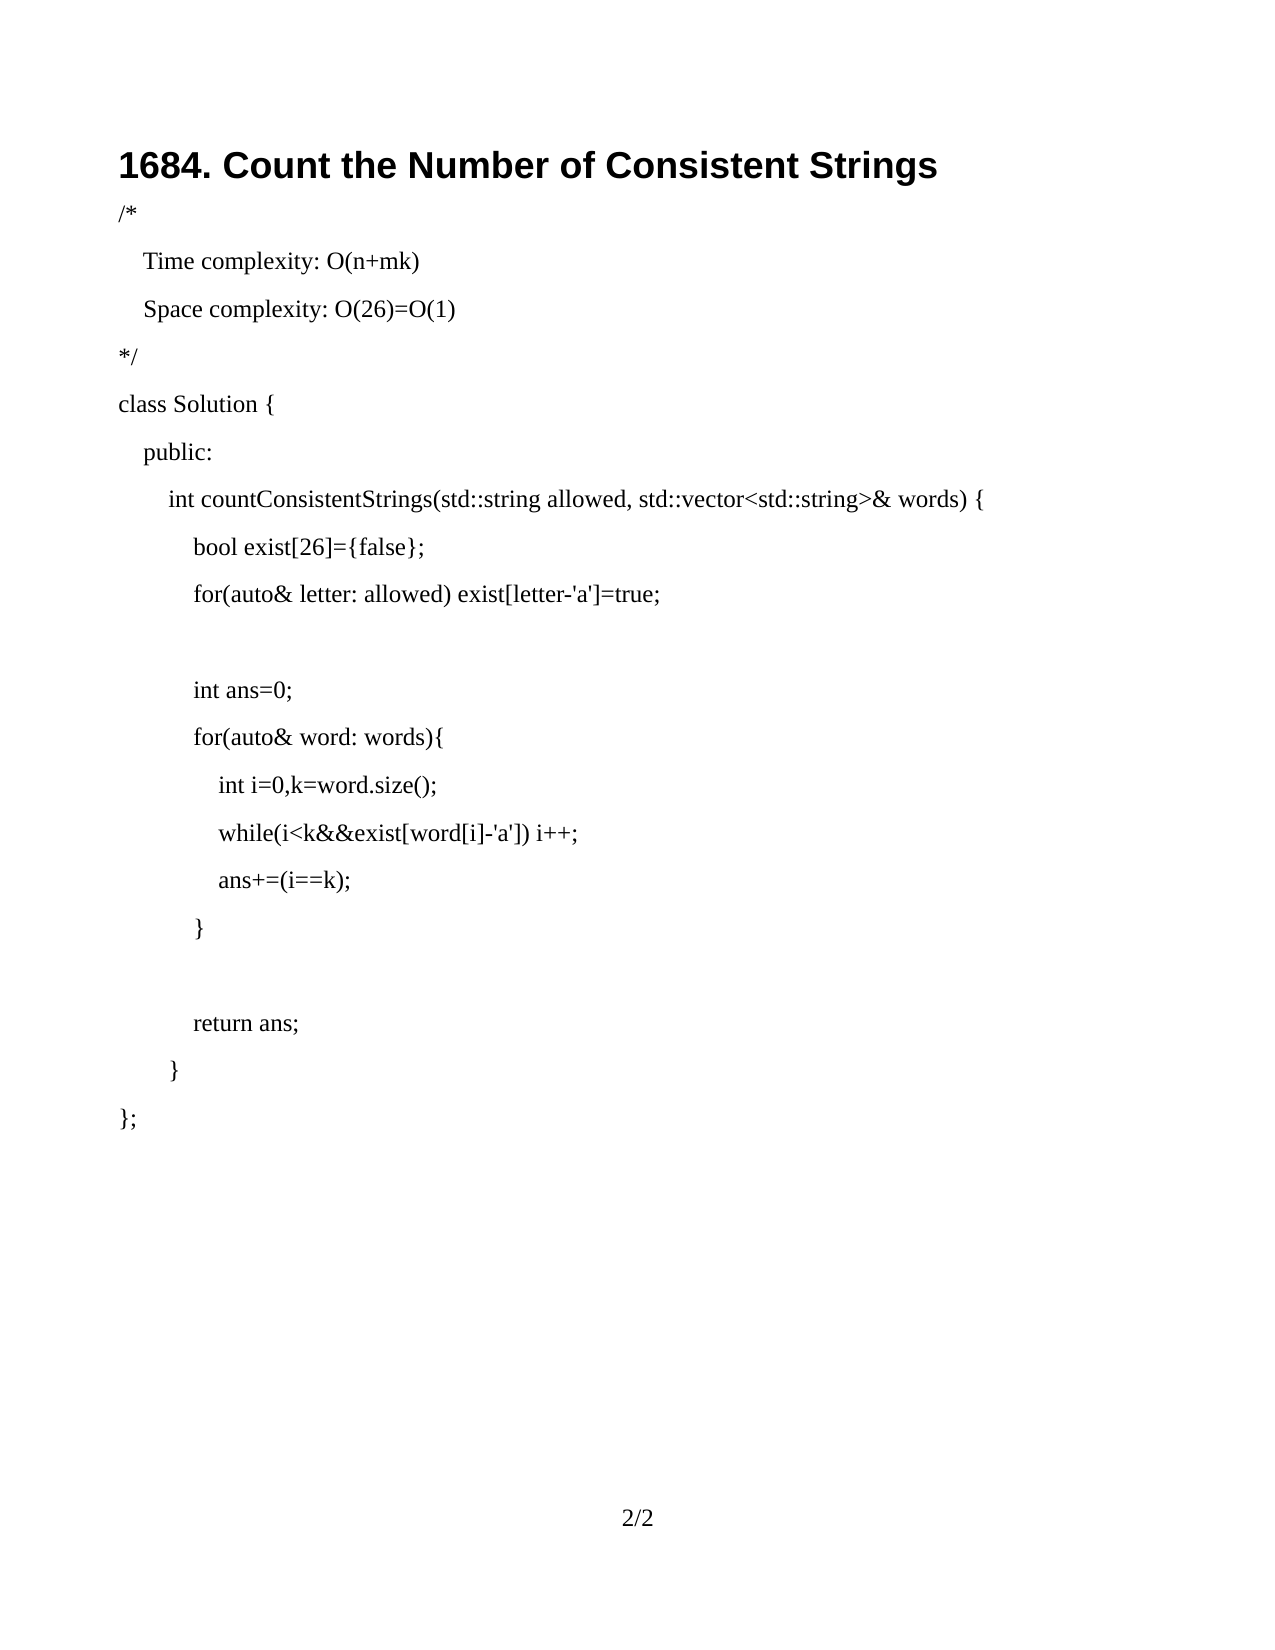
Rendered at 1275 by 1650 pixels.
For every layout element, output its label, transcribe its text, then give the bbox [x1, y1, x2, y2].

text return ans; [118, 1008, 1157, 1037]
text */ [118, 342, 1157, 370]
text Space complexity: O(26)=O(1) [118, 294, 1157, 323]
subtitle 1684. Count the Number of Consistent Strings [118, 143, 1157, 186]
text for(auto& letter: allowed) exist[letter-'a']=true; [118, 579, 1157, 608]
text Time complexity: O(n+mk) [118, 246, 1157, 275]
text }; [118, 1103, 1157, 1132]
text bool exist[26]={false}; [118, 532, 1157, 561]
text int ans=0; [118, 675, 1157, 703]
text int countConsistentStrings(std::string allowed, std::vector<std::string>& words) { [118, 484, 1157, 513]
text while(i<k&&exist[word[i]-'a']) i++; [118, 818, 1157, 846]
text public: [118, 437, 1157, 466]
text ans+=(i==k); [118, 865, 1157, 894]
text /* [118, 199, 1157, 227]
text int i=0,k=word.size(); [118, 770, 1157, 799]
text } [118, 913, 1157, 942]
text } [118, 1056, 1157, 1084]
text for(auto& word: words){ [118, 722, 1157, 751]
text class Solution { [118, 389, 1157, 418]
